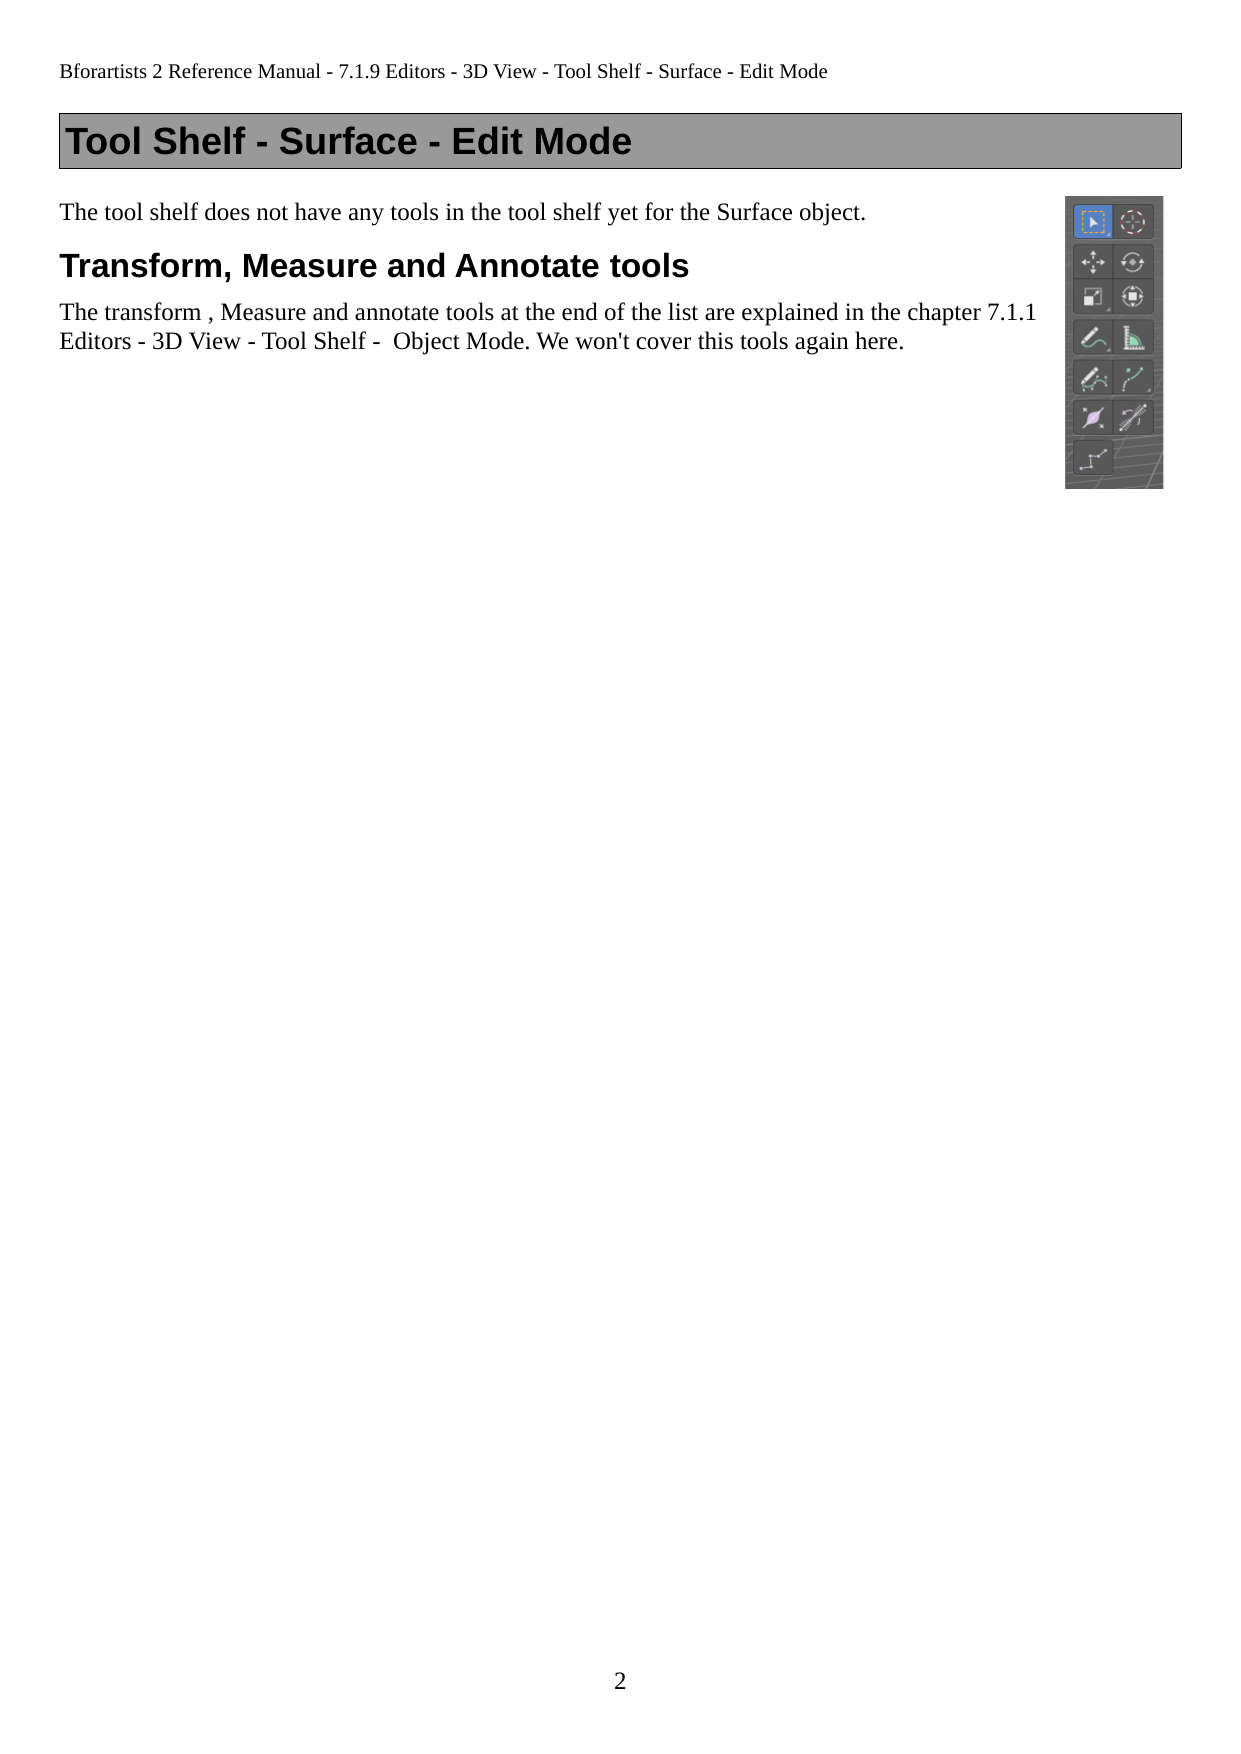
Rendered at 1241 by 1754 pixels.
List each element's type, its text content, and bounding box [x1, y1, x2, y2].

text The tool shelf does not have any tools in the tool shelf yet for the Surface object. [59, 197, 1065, 225]
subtitle Transform, Measure and Annotate tools [59, 246, 1065, 285]
table_header Tool Shelf - Surface - Edit Mode [60, 114, 1181, 168]
picture [1065, 196, 1164, 489]
text The transform , Measure and annotate tools at the end of the list are explained in the chapter 7.1.1 Editors - 3D View - Tool Shelf - Object Mode. We won't cover this tools again here. [59, 297, 1065, 355]
